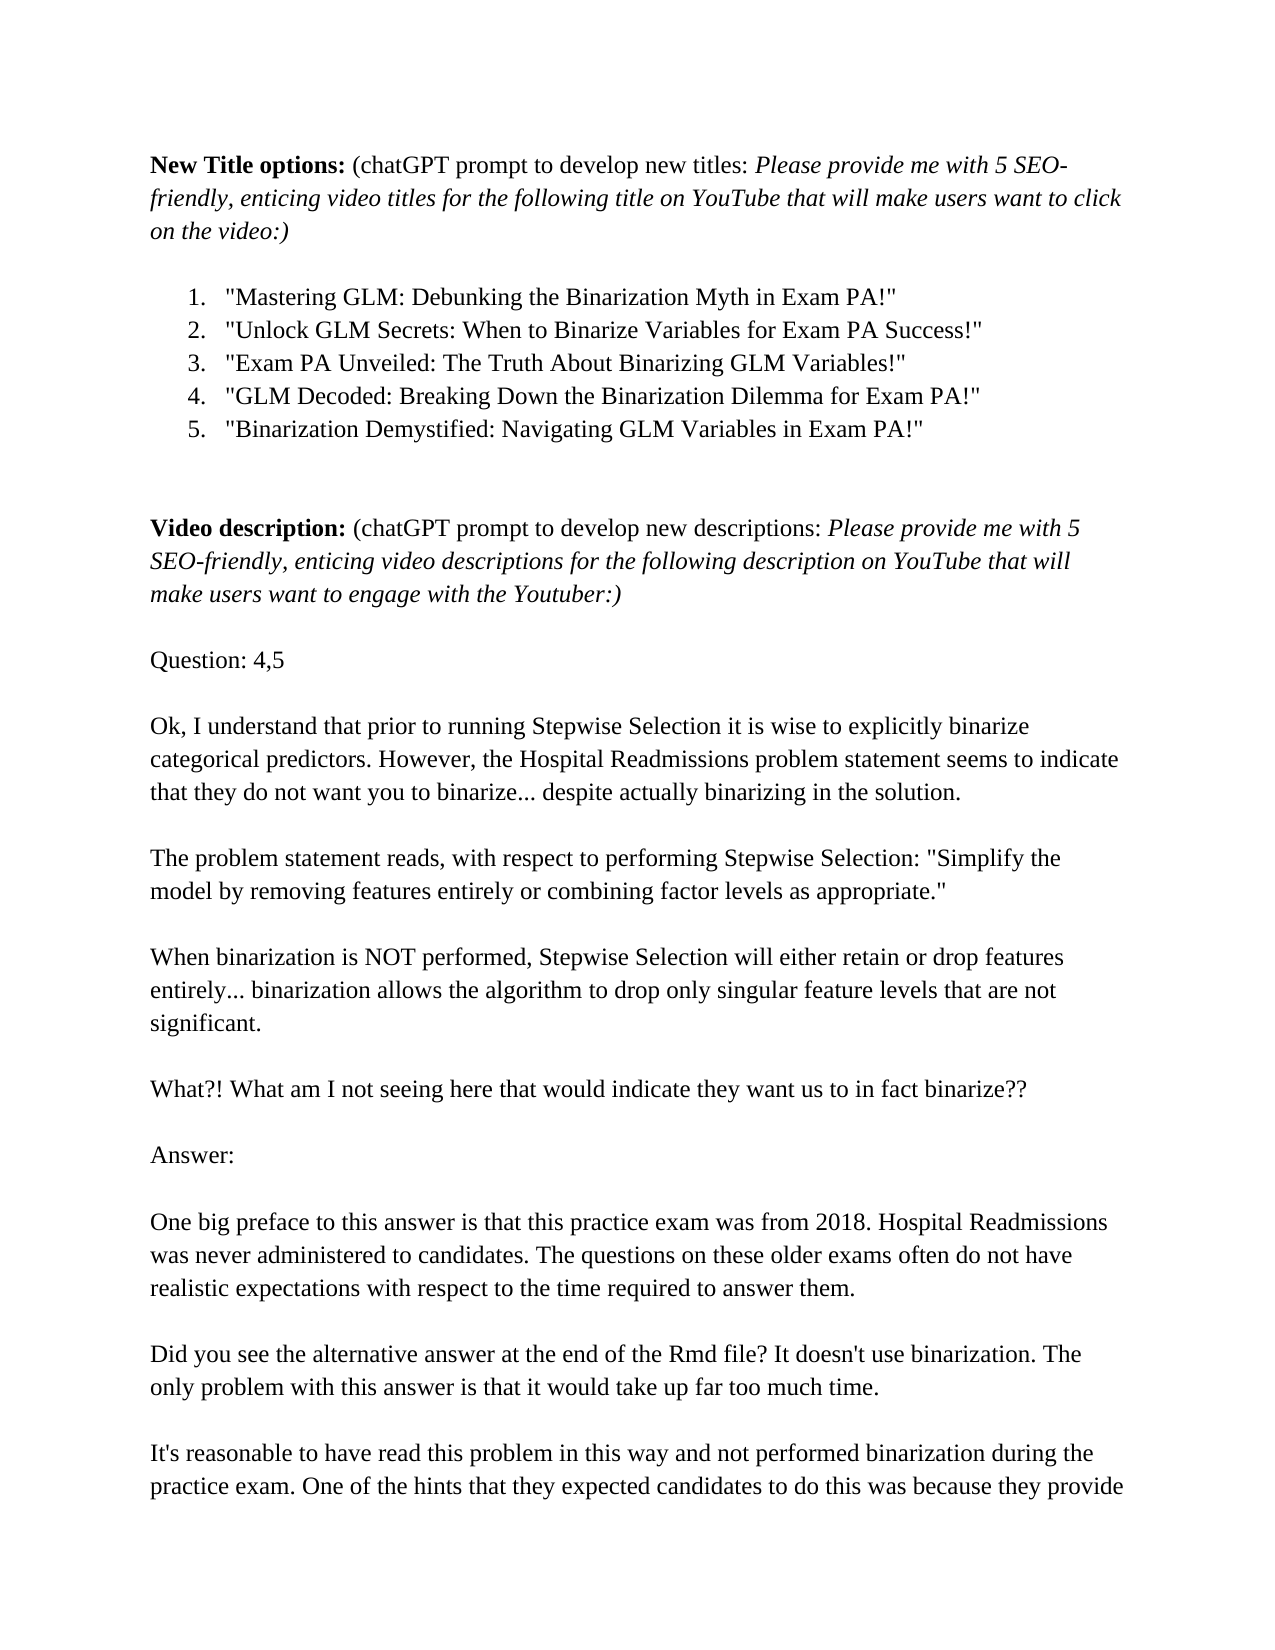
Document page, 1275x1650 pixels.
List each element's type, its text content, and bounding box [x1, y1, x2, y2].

list "Mastering GLM: Debunking the Binarization Myth in Exam PA!" [187, 282, 1125, 311]
text Ok, I understand that prior to running Stepwise Selection it is wise to explicitly binarize categorical predictors. However, the Hospital Readmissions problem statement seems to indicate that they do not want you to binarize... despite actually binarizing in the solution. [150, 711, 1125, 806]
list "Unlock GLM Secrets: When to Binarize Variables for Exam PA Success!" [187, 315, 1125, 344]
text Answer: [150, 1141, 1125, 1169]
text Video description: (chatGPT prompt to develop new descriptions: Please provide me with 5 SEO-friendly, enticing video descriptions for the following description on YouTube that will make users want to engage with the Youtuber:) [150, 513, 1125, 608]
text Did you see the alternative answer at the end of the Rmd file? It doesn't use binarization. The only problem with this answer is that it would take up far too much time. [150, 1339, 1125, 1401]
text What?! What am I not seeing here that would indicate they want us to in fact binarize?? [150, 1074, 1125, 1103]
list "Exam PA Unveiled: The Truth About Binarizing GLM Variables!" [187, 348, 1125, 377]
text One big preface to this answer is that this practice exam was from 2018. Hospital Readmissions was never administered to candidates. The questions on these older exams often do not have realistic expectations with respect to the time required to answer them. [150, 1207, 1125, 1301]
text When binarization is NOT performed, Stepwise Selection will either retain or drop features entirely... binarization allows the algorithm to drop only singular feature levels that are not significant. [150, 942, 1125, 1037]
text It's reasonable to have read this problem in this way and not performed binarization during the practice exam. One of the hints that they expected candidates to do this was because they provide [150, 1438, 1125, 1499]
text Question: 4,5 [150, 645, 1125, 674]
text The problem statement reads, with respect to performing Stepwise Selection: "Simplify the model by removing features entirely or combining factor levels as appropriate." [150, 843, 1125, 905]
list "GLM Decoded: Breaking Down the Binarization Dilemma for Exam PA!" [187, 381, 1125, 410]
text New Title options: (chatGPT prompt to develop new titles: Please provide me with 5 SEO-friendly, enticing video titles for the following title on YouTube that will make users want to click on the video:) [150, 150, 1125, 245]
list "Binarization Demystified: Navigating GLM Variables in Exam PA!" [187, 414, 1125, 443]
